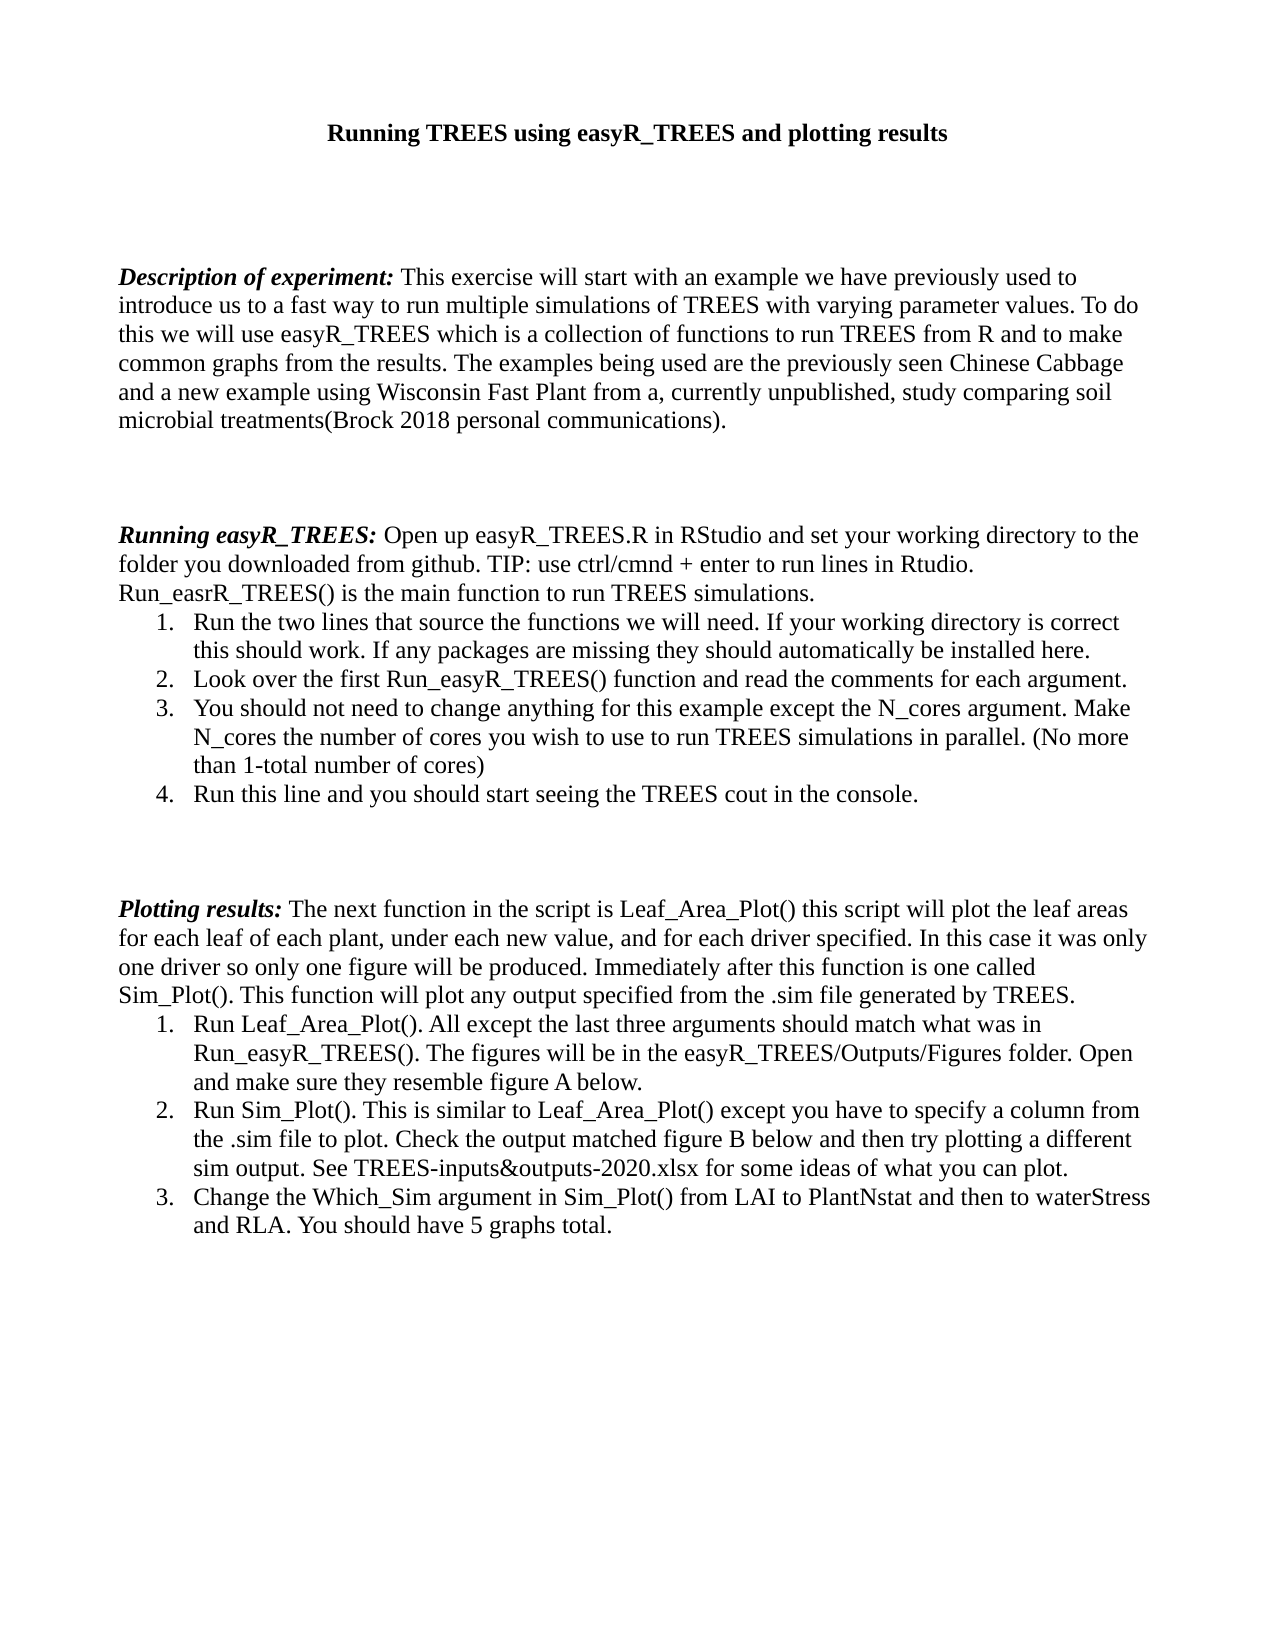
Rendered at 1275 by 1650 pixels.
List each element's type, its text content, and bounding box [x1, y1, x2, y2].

text Plotting results: The next function in the script is Leaf_Area_Plot() this script will plot the leaf areas for each leaf of each plant, under each new value, and for each driver specified. In this case it was only one driver so only one figure will be produced. Immediately after this function is one called Sim_Plot(). This function will plot any output specified from the .sim file generated by TREES. [118, 894, 1157, 1009]
list Run this line and you should start seeing the TREES cout in the console. [156, 779, 1157, 808]
text Running easyR_TREES: Open up easyR_TREES.R in RStudio and set your working directory to the folder you downloaded from github. TIP: use ctrl/cmnd + enter to run lines in Rtudio. Run_easrR_TREES() is the main function to run TREES simulations. [118, 521, 1157, 607]
list Run Leaf_Area_Plot(). All except the last three arguments should match what was in Run_easyR_TREES(). The figures will be in the easyR_TREES/Outputs/Figures folder. Open and make sure they resemble figure A below. [156, 1009, 1157, 1096]
list Run Sim_Plot(). This is similar to Leaf_Area_Plot() except you have to specify a column from the .sim file to plot. Check the output matched figure B below and then try plotting a different sim output. See TREES-inputs&outputs-2020.xlsx for some ideas of what you can plot. [156, 1096, 1157, 1182]
list Run the two lines that source the functions we will need. If your working directory is correct this should work. If any packages are missing they should automatically be installed here. [156, 607, 1157, 664]
text Running TREES using easyR_TREES and plotting results [118, 118, 1157, 147]
text Description of experiment: This exercise will start with an example we have previously used to introduce us to a fast way to run multiple simulations of TREES with varying parameter values. To do this we will use easyR_TREES which is a collection of functions to run TREES from R and to make common graphs from the results. The examples being used are the previously seen Chinese Cabbage and a new example using Wisconsin Fast Plant from a, currently unpublished, study comparing soil microbial treatments(Brock 2018 personal communications). [118, 262, 1157, 434]
list You should not need to change anything for this example except the N_cores argument. Make N_cores the number of cores you wish to use to run TREES simulations in parallel. (No more than 1-total number of cores) [156, 693, 1157, 779]
list Change the Which_Sim argument in Sim_Plot() from LAI to PlantNstat and then to waterStress and RLA. You should have 5 graphs total. [156, 1182, 1157, 1239]
list Look over the first Run_easyR_TREES() function and read the comments for each argument. [156, 664, 1157, 693]
